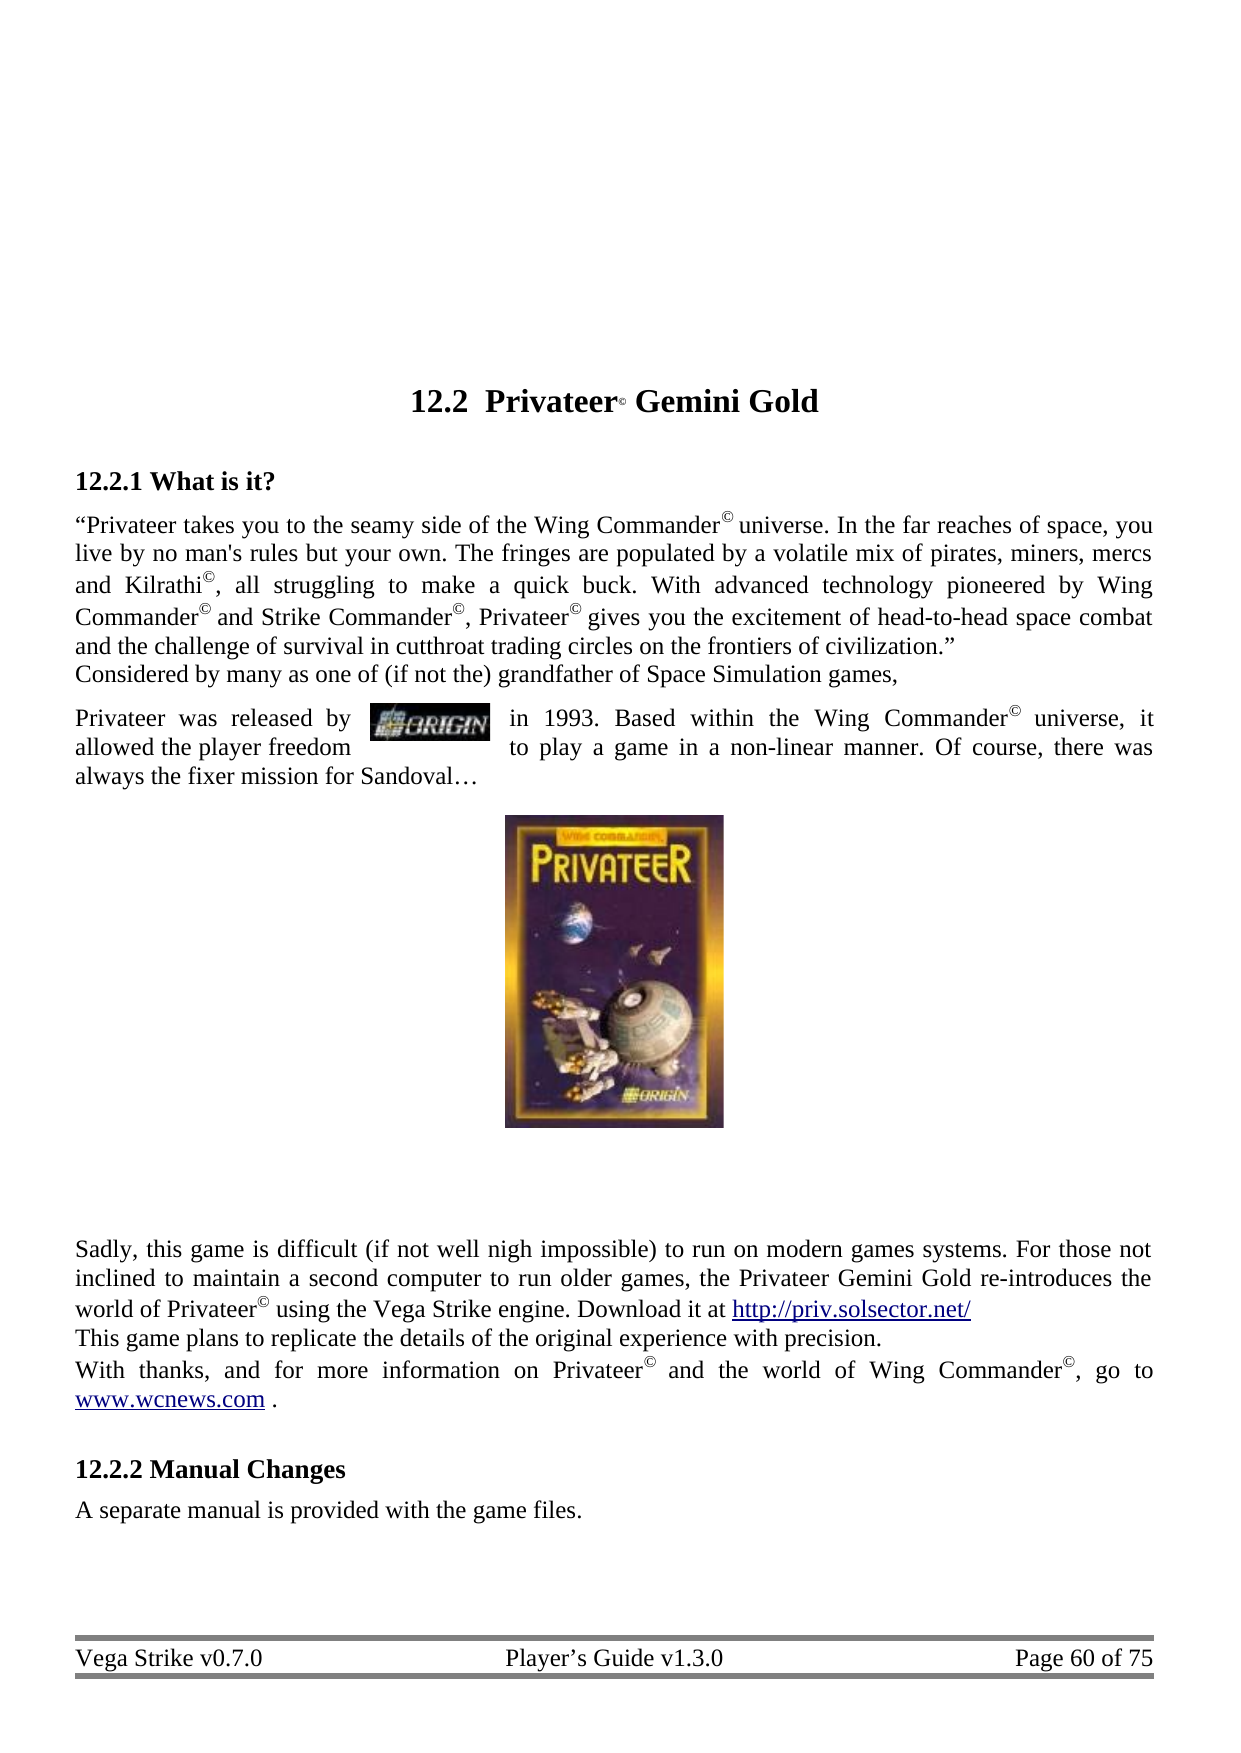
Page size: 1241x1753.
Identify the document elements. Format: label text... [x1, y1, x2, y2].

subtitle 12.2.2 Manual Changes [75, 1453, 1154, 1484]
text Privateer was released by in 1993. Based within the Wing Commander© universe, it allowed the player freedom to play a game in a non-linear manner. Of course, there was always the fixer mission for Sandoval… [75, 700, 1154, 789]
picture [370, 703, 491, 742]
text Considered by many as one of (if not the) grandfather of Space Simulation games, [75, 659, 1154, 688]
text A separate manual is provided with the game files. [75, 1495, 1154, 1524]
text This game plans to replicate the details of the original experience with precision. [75, 1323, 1154, 1352]
subtitle 12.2.1 What is it? [75, 465, 1154, 496]
text Sadly, this game is difficult (if not well nigh impossible) to run on modern games systems. For those not inclined to maintain a second computer to run older games, the Privateer Gemini Gold re-introduces the world of Privateer© using the Vega Strike engine. Download it at http://priv.solsector.net/ [75, 1234, 1154, 1323]
picture [505, 815, 724, 1128]
text “Privateer takes you to the seamy side of the Wing Commander© universe. In the far reaches of space, you live by no man's rules but your own. The fringes are populated by a volatile mix of pirates, miners, mercs and Kilrathi©, all struggling to make a quick buck. With advanced technology pioneered by Wing Commander© and Strike Commander©, Privateer© gives you the excitement of head-to-head space combat and the challenge of survival in cutthroat trading circles on the frontiers of civilization.” [75, 507, 1154, 659]
subtitle 12.2 Privateer© Gemini Gold [75, 381, 1154, 420]
text With thanks, and for more information on Privateer© and the world of Wing Commander©, go to www.wcnews.com . [75, 1352, 1154, 1412]
